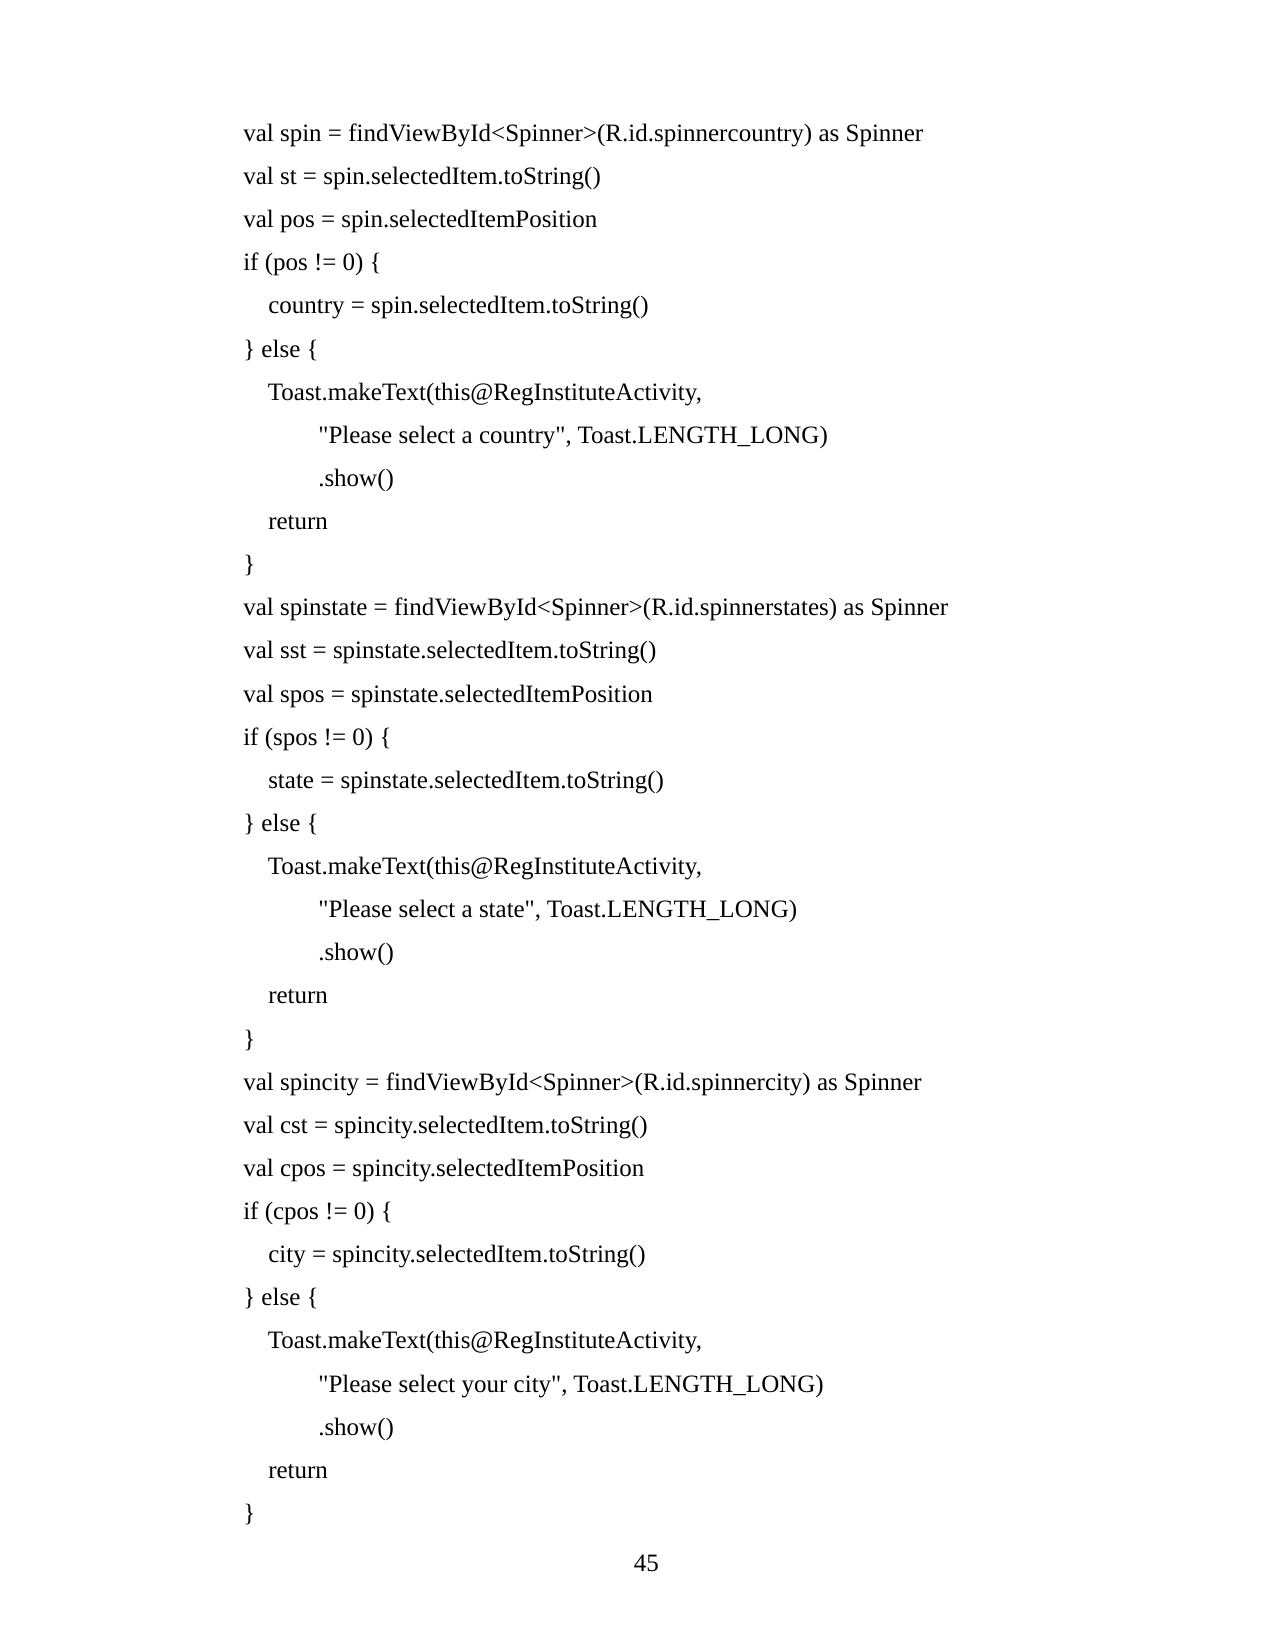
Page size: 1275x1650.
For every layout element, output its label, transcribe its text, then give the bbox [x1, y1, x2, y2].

text "Please select a country", Toast.LENGTH_LONG) [193, 420, 1157, 449]
text Toast.makeText(this@RegInstituteActivity, [193, 377, 1157, 406]
text Toast.makeText(this@RegInstituteActivity, [193, 1326, 1157, 1354]
text val cpos = spincity.selectedItemPosition [193, 1153, 1157, 1182]
text if (pos != 0) { [193, 247, 1157, 276]
text val cst = spincity.selectedItem.toString() [193, 1110, 1157, 1139]
text if (spos != 0) { [193, 722, 1157, 751]
text "Please select your city", Toast.LENGTH_LONG) [193, 1369, 1157, 1397]
text } else { [193, 808, 1157, 837]
text .show() [193, 463, 1157, 492]
text city = spincity.selectedItem.toString() [193, 1239, 1157, 1268]
text val spin = findViewById<Spinner>(R.id.spinnercountry) as Spinner [193, 118, 1157, 147]
text val spos = spinstate.selectedItemPosition [193, 679, 1157, 707]
text .show() [193, 1412, 1157, 1441]
text val spincity = findViewById<Spinner>(R.id.spinnercity) as Spinner [193, 1067, 1157, 1096]
text Toast.makeText(this@RegInstituteActivity, [193, 851, 1157, 880]
text country = spin.selectedItem.toString() [193, 291, 1157, 319]
text val spinstate = findViewById<Spinner>(R.id.spinnerstates) as Spinner [193, 592, 1157, 621]
text state = spinstate.selectedItem.toString() [193, 765, 1157, 794]
text return [193, 981, 1157, 1009]
text "Please select a state", Toast.LENGTH_LONG) [193, 894, 1157, 923]
text if (cpos != 0) { [193, 1196, 1157, 1225]
text } else { [193, 334, 1157, 362]
text val sst = spinstate.selectedItem.toString() [193, 636, 1157, 664]
text } [193, 549, 1157, 578]
text val st = spin.selectedItem.toString() [193, 161, 1157, 190]
text val pos = spin.selectedItemPosition [193, 204, 1157, 233]
text } else { [193, 1282, 1157, 1311]
text } [193, 1498, 1157, 1527]
text } [193, 1024, 1157, 1052]
text return [193, 1455, 1157, 1484]
text .show() [193, 937, 1157, 966]
text return [193, 506, 1157, 535]
